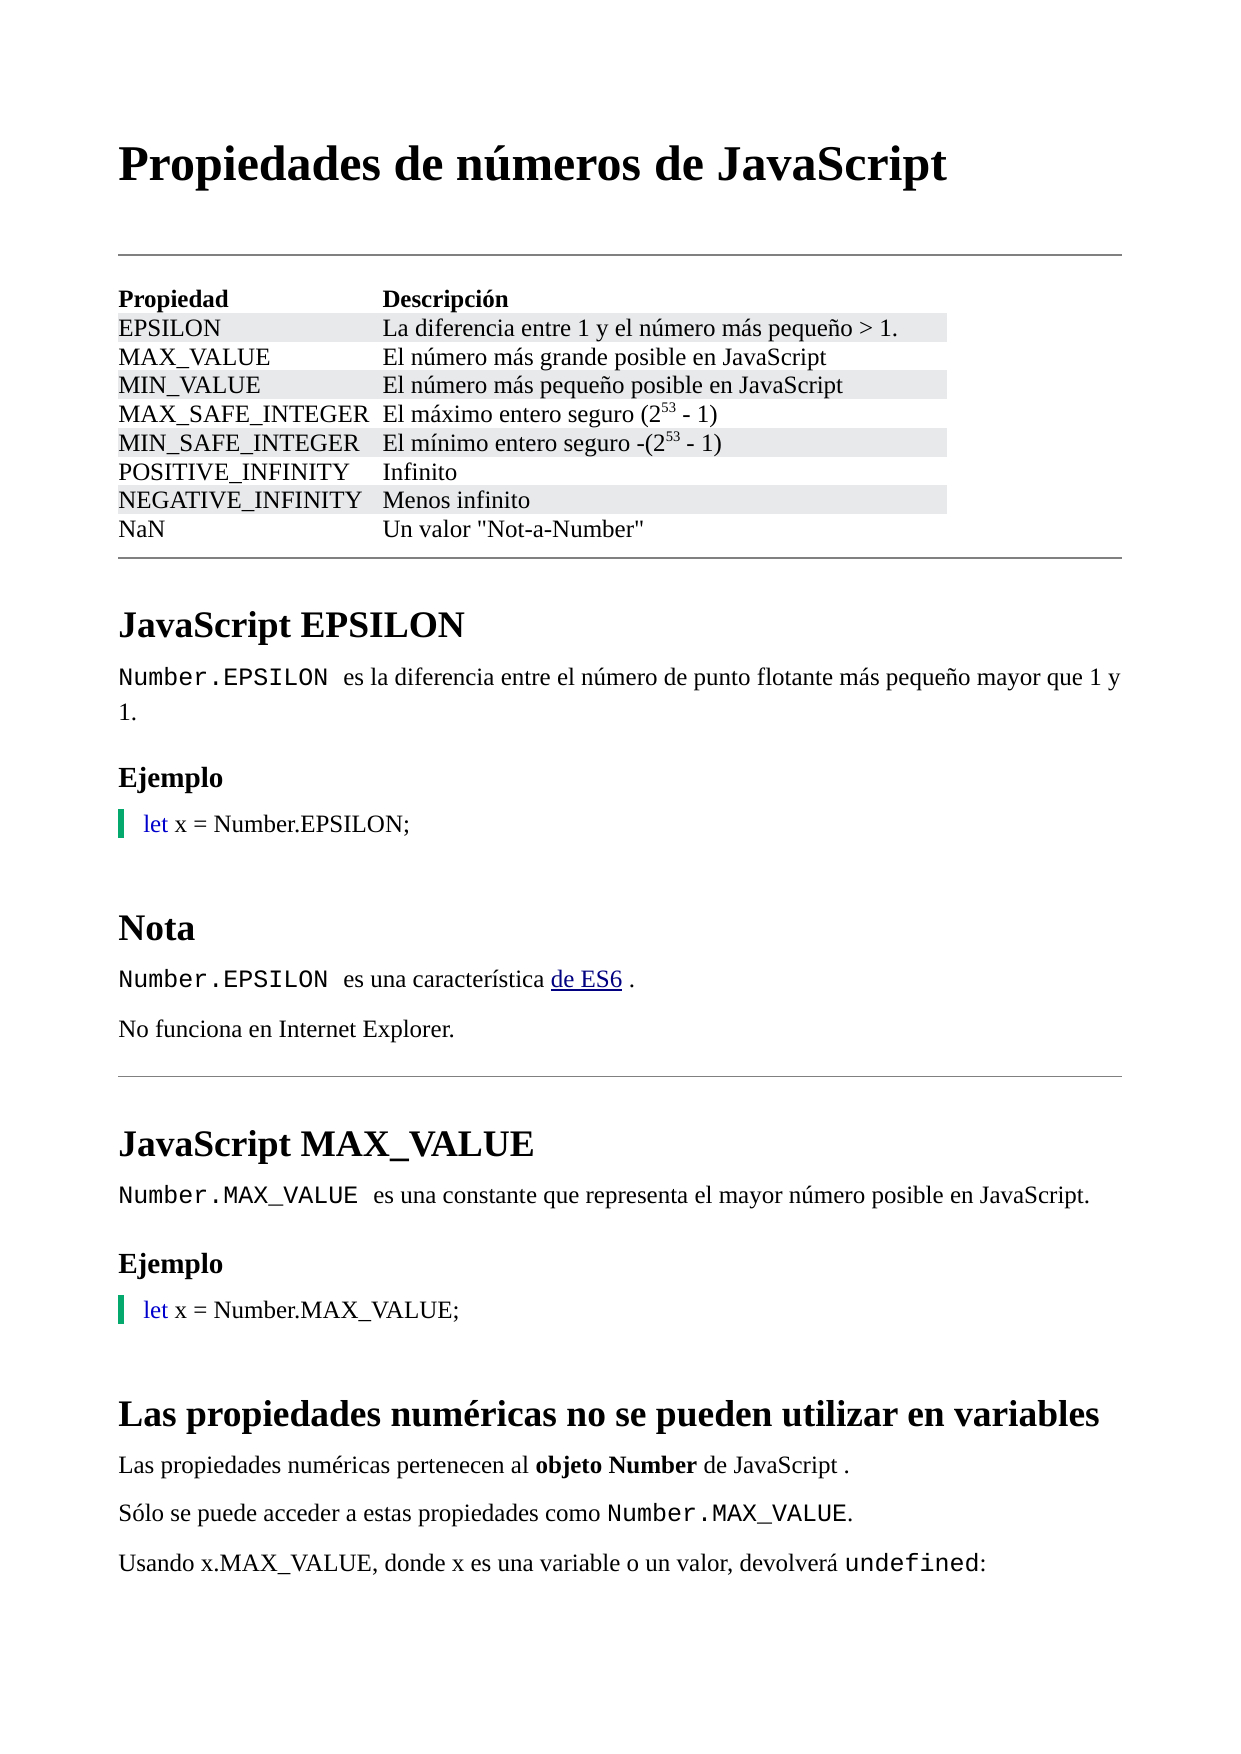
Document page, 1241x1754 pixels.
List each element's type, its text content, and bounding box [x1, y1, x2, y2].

table_cell MIN_SAFE_INTEGER [118, 428, 382, 457]
text let x = Number.EPSILON; [124, 809, 1122, 838]
text Sólo se puede acceder a estas propiedades como Number.MAX_VALUE. [118, 1498, 1122, 1528]
table_cell MAX_SAFE_INTEGER [118, 399, 382, 428]
text No funciona en Internet Explorer. [118, 1014, 1122, 1043]
table_cell El número más grande posible en JavaScript [382, 342, 947, 370]
subtitle Nota [118, 905, 1122, 948]
table_cell El número más pequeño posible en JavaScript [382, 370, 947, 399]
text Number.MAX_VALUE es una constante que representa el mayor número posible en JavaScript. [118, 1180, 1122, 1211]
table_cell Infinito [382, 457, 947, 485]
subtitle Propiedades de números de JavaScript [118, 134, 1122, 191]
table_cell La diferencia entre 1 y el número más pequeño > 1. [382, 313, 947, 342]
table_cell Un valor "Not-a-Number" [382, 514, 947, 543]
table_cell Menos infinito [382, 485, 947, 514]
text Usando x.MAX_VALUE, donde x es una variable o un valor, devolverá undefined: [118, 1548, 1122, 1578]
table_cell El máximo entero seguro (253 - 1) [382, 399, 947, 428]
text Number.EPSILON es una característica de ES6 . [118, 964, 1122, 995]
subtitle Ejemplo [118, 1246, 1122, 1279]
text Number.EPSILON es la diferencia entre el número de punto flotante más pequeño mayor que 1 y 1. [118, 662, 1122, 725]
text Las propiedades numéricas pertenecen al objeto Number de JavaScript . [118, 1450, 1122, 1479]
subtitle JavaScript EPSILON [118, 603, 1122, 646]
table_cell El mínimo entero seguro -(253 - 1) [382, 428, 947, 457]
table_header Propiedad [118, 284, 382, 313]
subtitle Las propiedades numéricas no se pueden utilizar en variables [118, 1391, 1122, 1434]
text let x = Number.MAX_VALUE; [124, 1295, 1122, 1324]
subtitle Ejemplo [118, 760, 1122, 793]
table_cell NaN [118, 514, 382, 543]
table_cell NEGATIVE_INFINITY [118, 485, 382, 514]
table_cell EPSILON [118, 313, 382, 342]
table_header Descripción [382, 284, 947, 313]
table_cell MAX_VALUE [118, 342, 382, 370]
table_cell MIN_VALUE [118, 370, 382, 399]
table_cell POSITIVE_INFINITY [118, 457, 382, 485]
subtitle JavaScript MAX_VALUE [118, 1122, 1122, 1165]
